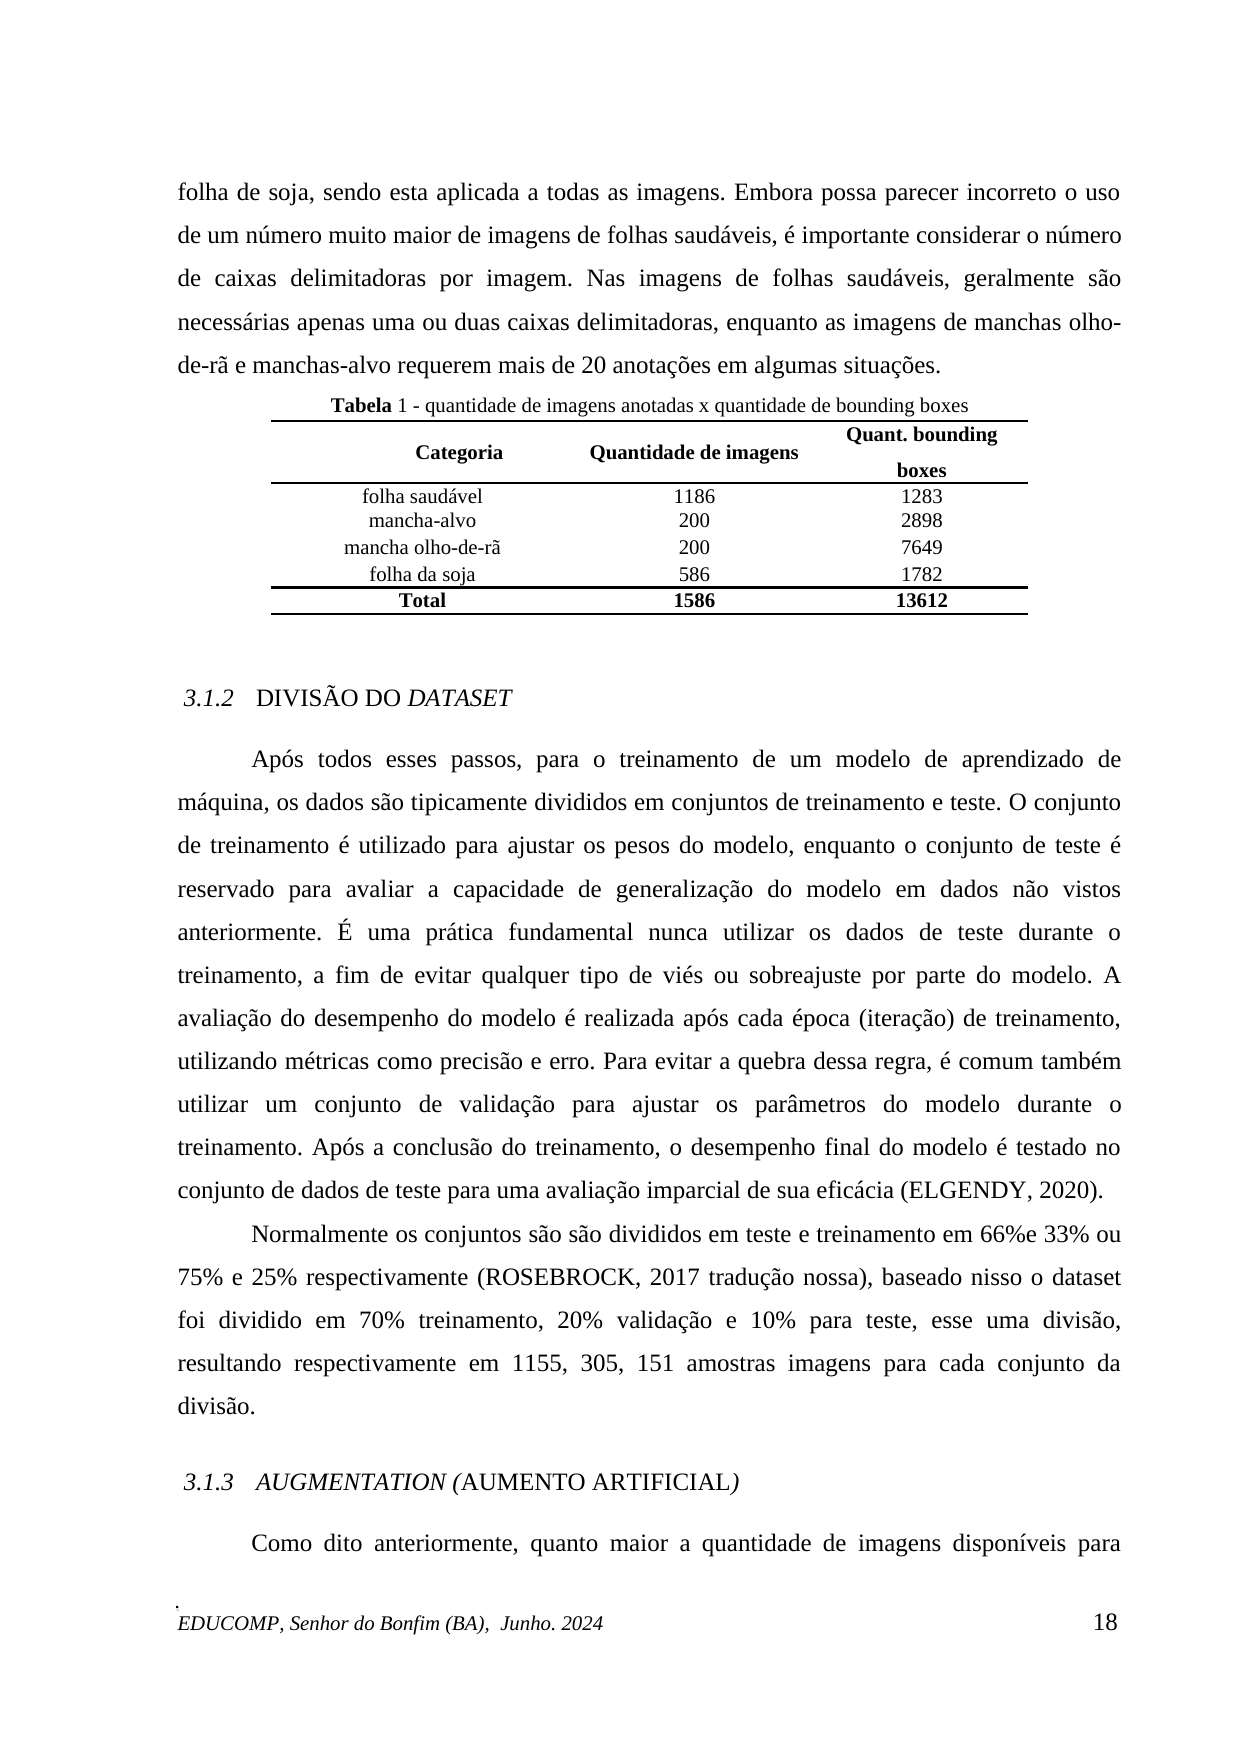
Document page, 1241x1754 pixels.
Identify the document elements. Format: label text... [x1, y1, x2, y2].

table_cell 1782 [815, 562, 1028, 586]
table_header Categoria [271, 422, 573, 482]
table_cell 2898 [815, 509, 1028, 532]
table_header Quantidade de imagens [573, 422, 815, 482]
table_cell Total [271, 589, 573, 612]
table_cell 1186 [573, 484, 815, 508]
text Normalmente os conjuntos são são divididos em teste e treinamento em 66%e 33% ou 75% e 25% respectivamente (ROSEBROCK, 2017 tradução nossa), baseado nisso o dataset foi dividido em 70% treinamento, 20% validação e 10% para teste, esse uma divisão, resultando respectivamente em 1155, 305, 151 amostras imagens para cada conjunto da divisão. [177, 1219, 1122, 1420]
table_cell 13612 [815, 589, 1028, 612]
table_cell 7649 [815, 533, 1028, 562]
subtitle DIVISÃO DO DATASET [177, 683, 1122, 712]
table_cell mancha-alvo [271, 509, 573, 532]
table_header Quant. bounding boxes [815, 422, 1028, 482]
table_cell 586 [573, 562, 815, 586]
table_cell 200 [573, 533, 815, 562]
table_cell 1586 [573, 589, 815, 612]
table_cell folha da soja [271, 562, 573, 586]
text folha de soja, sendo esta aplicada a todas as imagens. Embora possa parecer incorreto o uso de um número muito maior de imagens de folhas saudáveis, é importante considerar o número de caixas delimitadoras por imagem. Nas imagens de folhas saudáveis, geralmente são necessárias apenas uma ou duas caixas delimitadoras, enquanto as imagens de manchas olho-de-rã e manchas-alvo requerem mais de 20 anotações em algumas situações. [177, 177, 1122, 378]
text Após todos esses passos, para o treinamento de um modelo de aprendizado de máquina, os dados são tipicamente divididos em conjuntos de treinamento e teste. O conjunto de treinamento é utilizado para ajustar os pesos do modelo, enquanto o conjunto de teste é reservado para avaliar a capacidade de generalização do modelo em dados não vistos anteriormente. É uma prática fundamental nunca utilizar os dados de teste durante o treinamento, a fim de evitar qualquer tipo de viés ou sobreajuste por parte do modelo. A avaliação do desempenho do modelo é realizada após cada época (iteração) de treinamento, utilizando métricas como precisão e erro. Para evitar a quebra dessa regra, é comum também utilizar um conjunto de validação para ajustar os parâmetros do modelo durante o treinamento. Após a conclusão do treinamento, o desempenho final do modelo é testado no conjunto de dados de teste para uma avaliação imparcial de sua eficácia (ELGENDY, 2020). [177, 744, 1122, 1204]
table_cell 1283 [815, 484, 1028, 508]
table_cell 200 [573, 509, 815, 532]
text Tabela 1 - quantidade de imagens anotadas x quantidade de bounding boxes [177, 393, 1122, 417]
text Como dito anteriormente, quanto maior a quantidade de imagens disponíveis para [177, 1528, 1122, 1557]
table_cell folha saudável [271, 484, 573, 508]
subtitle AUGMENTATION (AUMENTO ARTIFICIAL) [177, 1467, 1122, 1496]
table_cell mancha olho-de-rã [271, 533, 573, 562]
